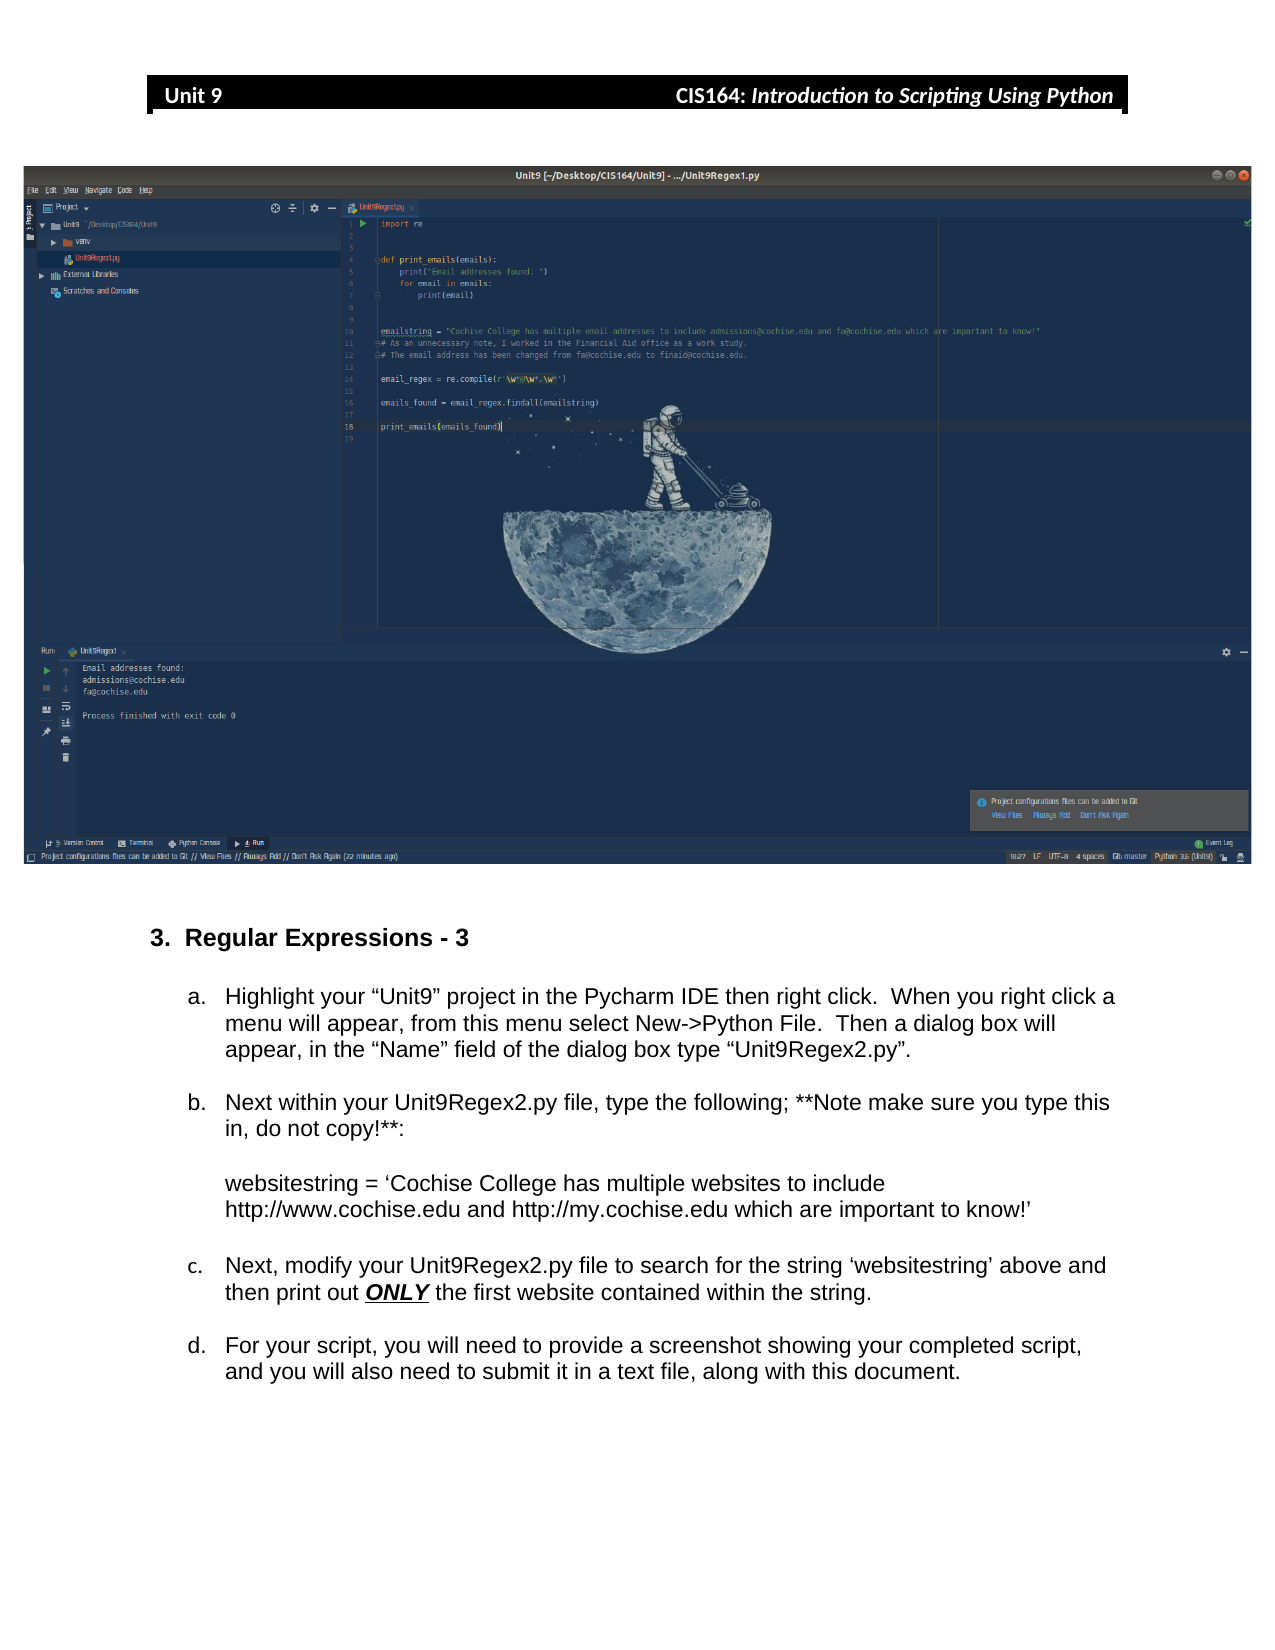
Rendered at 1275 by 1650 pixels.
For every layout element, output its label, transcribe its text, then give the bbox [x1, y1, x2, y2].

subtitle 3. Regular Expressions - 3 [150, 923, 1125, 952]
list Next, modify your Unit9Regex2.py file to search for the string ‘websitestring’ above and then print out ONLY the first website contained within the string. [187, 1251, 1125, 1305]
list Highlight your “Unit9” project in the Pycharm IDE then right click. When you right click a menu will appear, from this menu select New->Python File. Then a dialog box will appear, in the “Name” field of the dialog box type “Unit9Regex2.py”. [187, 983, 1125, 1062]
list websitestring = ‘Cochise College has multiple websites to include http://www.cochise.edu and http://my.cochise.edu which are important to know!’ [225, 1170, 1125, 1223]
list Next within your Unit9Regex2.py file, type the following; **Note make sure you type this in, do not copy!**: [187, 1089, 1125, 1141]
picture [23, 166, 1252, 864]
list For your script, you will need to provide a screenshot showing your completed script, and you will also need to submit it in a text file, along with this document. [187, 1332, 1125, 1384]
